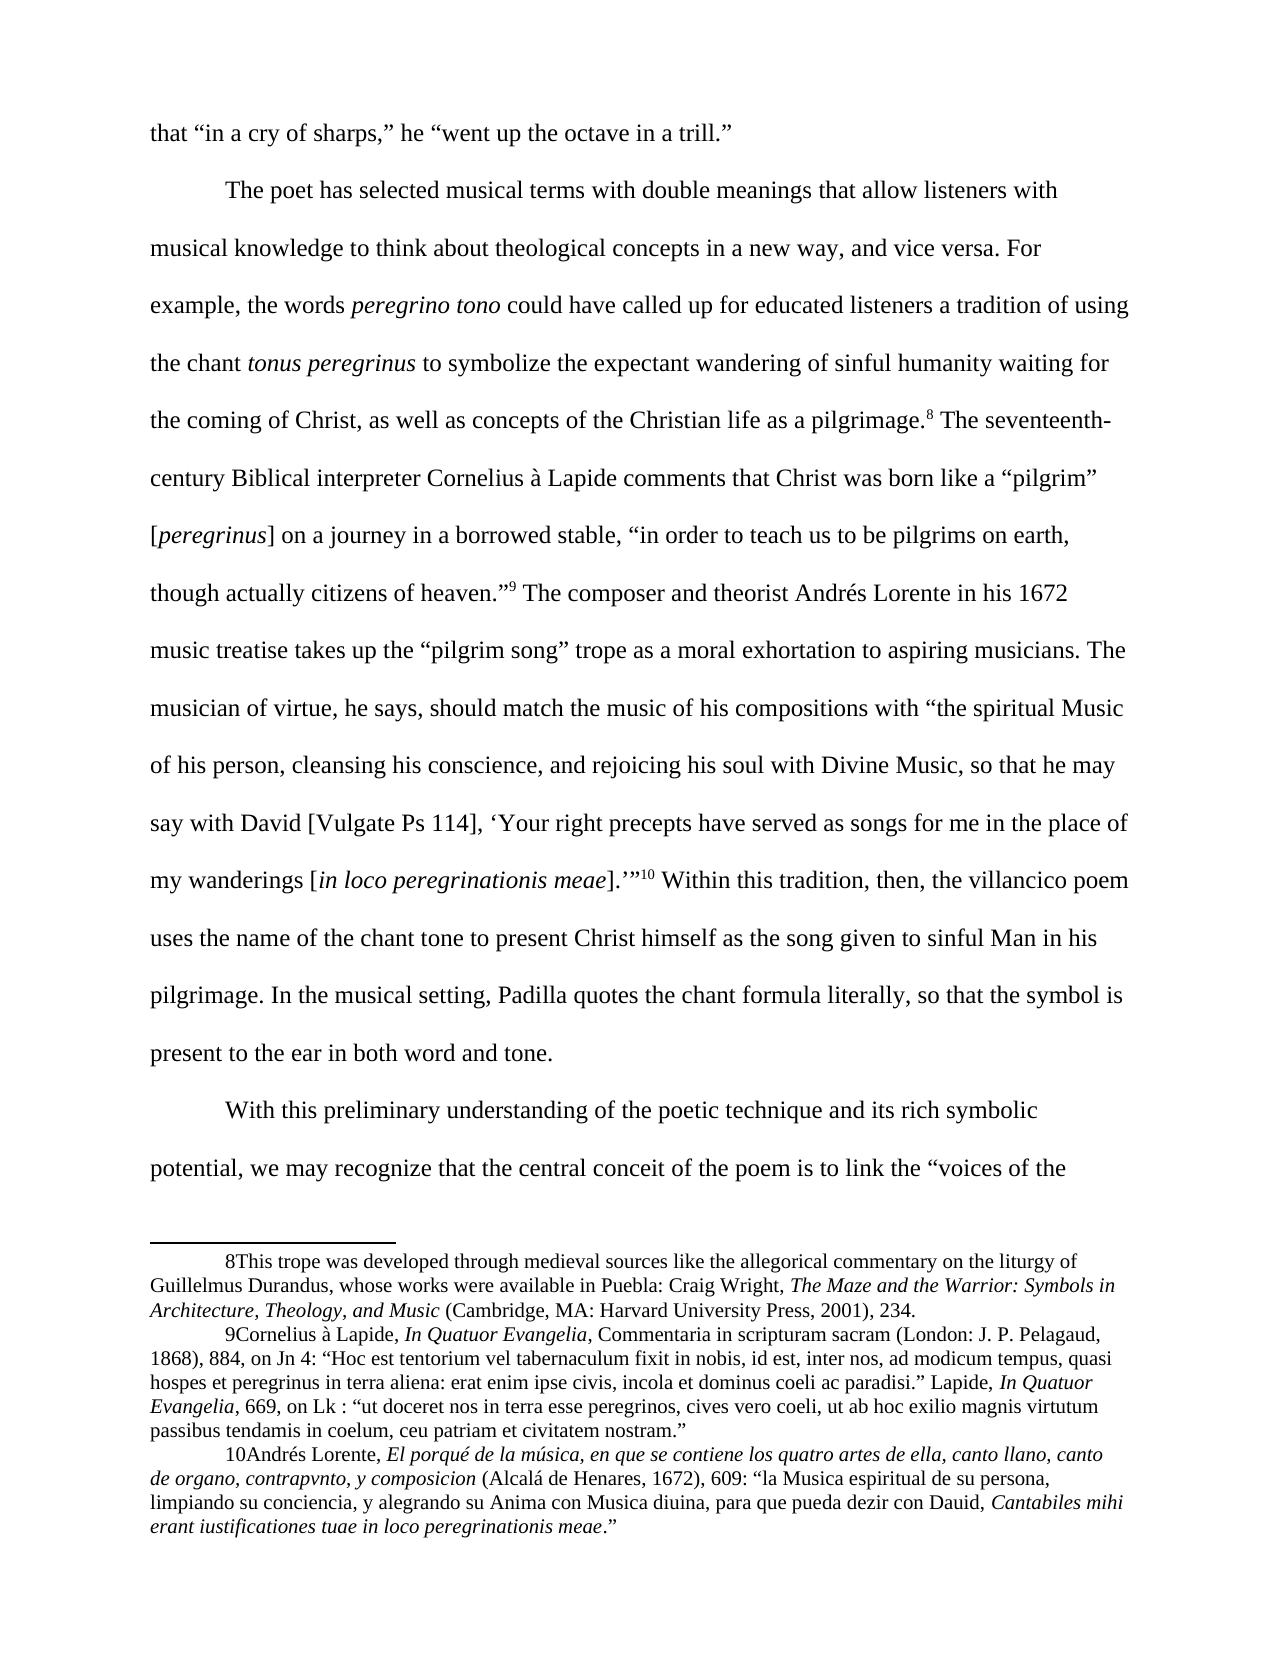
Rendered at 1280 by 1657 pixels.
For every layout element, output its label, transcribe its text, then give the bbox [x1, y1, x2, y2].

text Andrés Lorente, El porqué de la música, en que se contiene los quatro artes de ella, canto llano, canto de organo, contrapvnto, y composicion (Alcalá de Henares, 1672), 609: “la Musica espiritual de su persona, limpiando su conciencia, y alegrando su Anima con Musica diuina, para que pueda dezir con Dauid, Cantabiles mihi erant iustificationes tuae in loco peregrinationis meae.” [150, 1442, 1130, 1538]
text This trope was developed through medieval sources like the allegorical commentary on the liturgy of Guillelmus Durandus, whose works were available in Puebla: Craig Wright, The Maze and the Warrior: Symbols in Architecture, Theology, and Music (Cambridge, MA: Harvard University Press, 2001), 234. [150, 1249, 1130, 1322]
text With this preliminary understanding of the poetic technique and its rich symbolic potential, we may recognize that the central conceit of the poem is to link the “voices of the [150, 1096, 1130, 1182]
text The poet has selected musical terms with double meanings that allow listeners with musical knowledge to think about theological concepts in a new way, and vice versa. For example, the words peregrino tono could have called up for educated listeners a tradition of using the chant tonus peregrinus to symbolize the expectant wandering of sinful humanity waiting for the coming of Christ, as well as concepts of the Christian life as a pilgrimage. The seventeenth-century Biblical interpreter Cornelius à Lapide comments that Christ was born like a “pilgrim” [peregrinus] on a journey in a borrowed stable, “in order to teach us to be pilgrims on earth, though actually citizens of heaven.” The composer and theorist Andrés Lorente in his 1672 music treatise takes up the “pilgrim song” trope as a moral exhortation to aspiring musicians. The musician of virtue, he says, should match the music of his compositions with “the spiritual Music of his person, cleansing his conscience, and rejoicing his soul with Divine Music, so that he may say with David [Vulgate Ps 114], ‘Your right precepts have served as songs for me in the place of my wanderings [in loco peregrinationis meae].’” Within this tradition, then, the villancico poem uses the name of the chant tone to present Christ himself as the song given to sinful Man in his pilgrimage. In the musical setting, Padilla quotes the chant formula literally, so that the symbol is present to the ear in both word and tone. [150, 176, 1130, 1067]
text Cornelius à Lapide, In Quatuor Evangelia, Commentaria in scripturam sacram (London: J. P. Pelagaud, 1868), 884, on Jn 4: “Hoc est tentorium vel tabernaculum fixit in nobis, id est, inter nos, ad modicum tempus, quasi hospes et peregrinus in terra aliena: erat enim ipse civis, incola et dominus coeli ac paradisi.” Lapide, In Quatuor Evangelia, 669, on Lk : “ut doceret nos in terra esse peregrinos, cives vero coeli, ut ab hoc exilio magnis virtutum passibus tendamis in coelum, ceu patriam et civitatem nostram.” [150, 1322, 1130, 1442]
text that “in a cry of sharps,” he “went up the octave in a trill.” [150, 118, 1130, 147]
